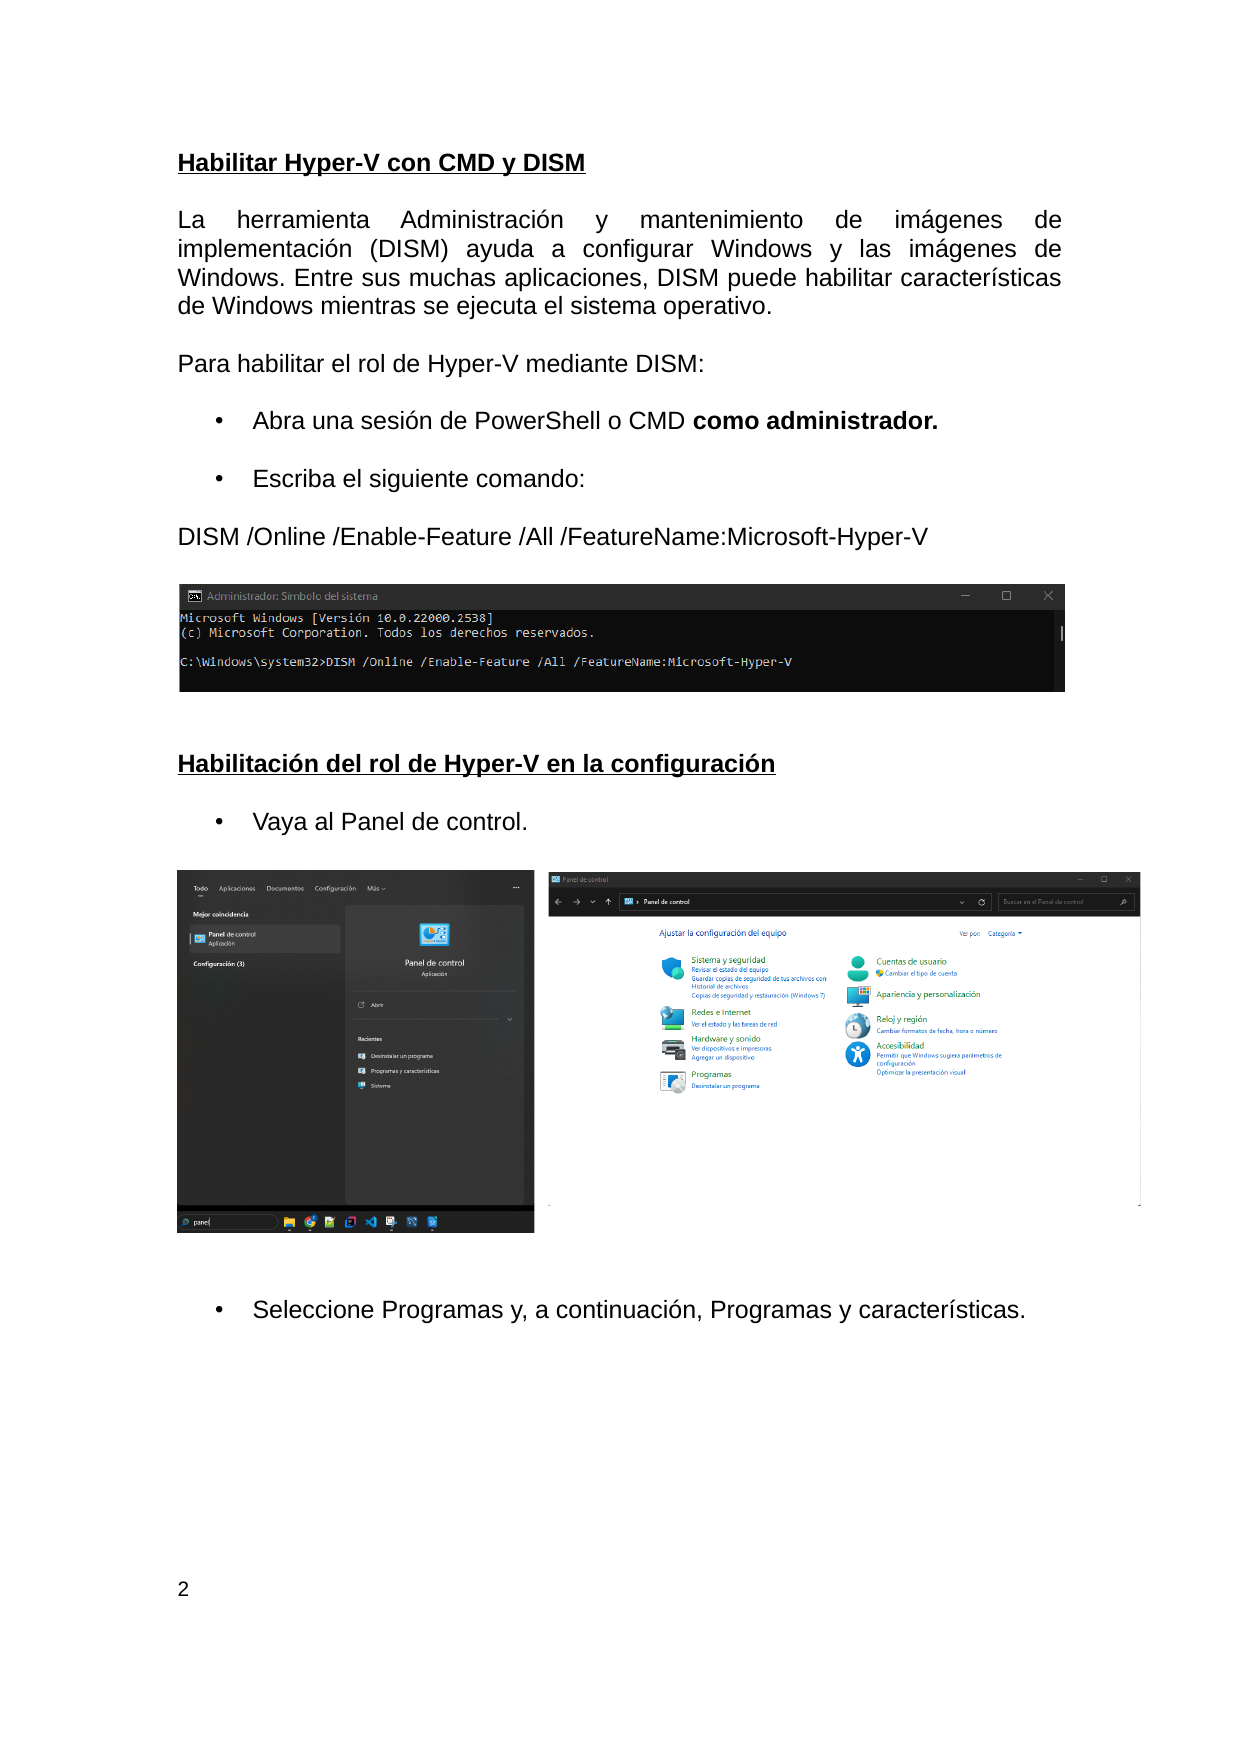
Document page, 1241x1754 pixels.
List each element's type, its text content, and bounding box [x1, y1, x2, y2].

text DISM /Online /Enable-Feature /All /FeatureName:Microsoft-Hyper-V [177, 522, 1063, 550]
list Escriba el siguiente comando: [215, 464, 1063, 493]
list Abra una sesión de PowerShell o CMD como administrador. [215, 406, 1063, 435]
text Para habilitar el rol de Hyper-V mediante DISM: [177, 349, 1063, 378]
list Seleccione Programas y, a continuación, Programas y características. [215, 1296, 1063, 1324]
picture [548, 872, 1141, 1206]
picture [179, 584, 1065, 692]
picture [177, 870, 535, 1233]
text La herramienta Administración y mantenimiento de imágenes de implementación (DISM) ayuda a configurar Windows y las imágenes de Windows. Entre sus muchas aplicaciones, DISM puede habilitar características de Windows mientras se ejecuta el sistema operativo. [177, 205, 1063, 320]
list Vaya al Panel de control. [215, 807, 1063, 836]
text Habilitación del rol de Hyper-V en la configuración [177, 749, 1063, 778]
text Habilitar Hyper-V con CMD y DISM [177, 148, 1063, 176]
